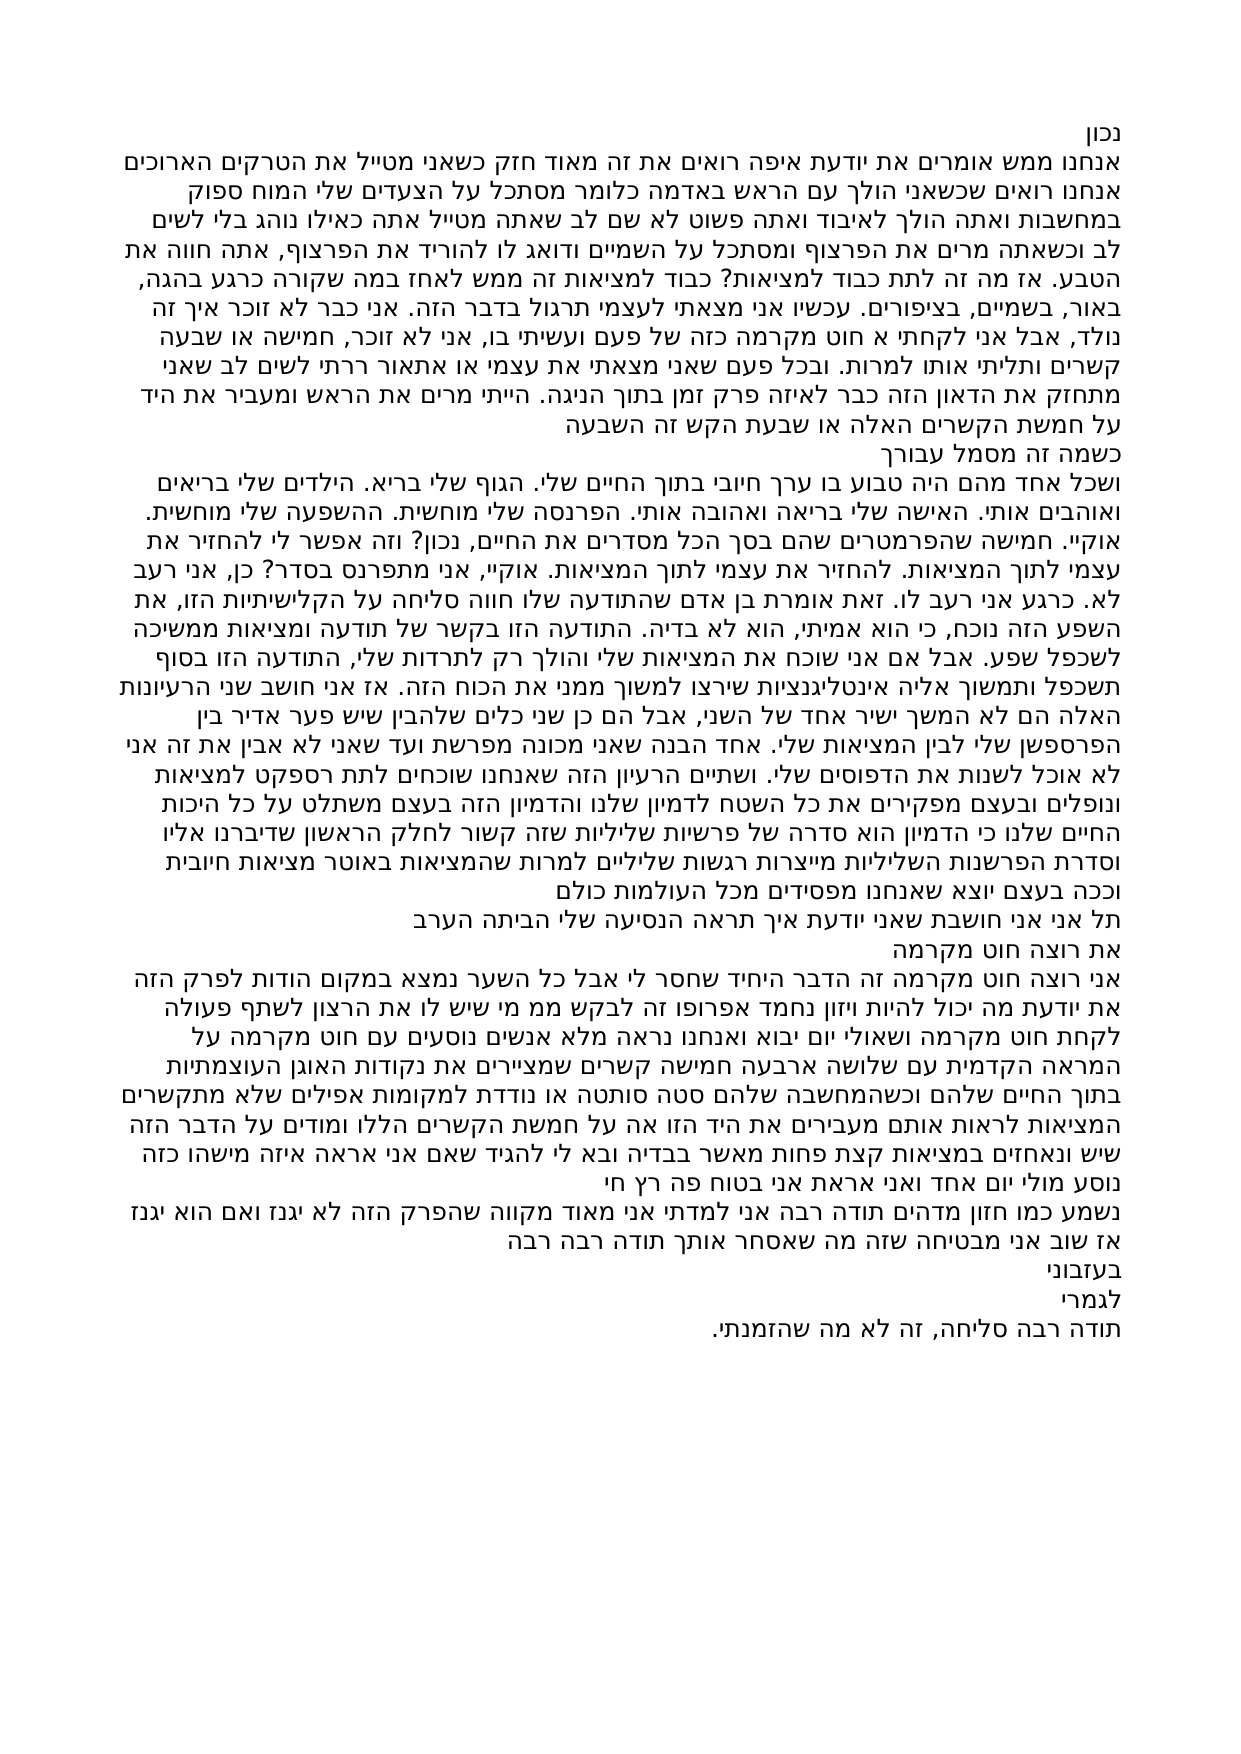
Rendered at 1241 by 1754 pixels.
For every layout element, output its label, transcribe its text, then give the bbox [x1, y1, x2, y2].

text לגמרי [118, 1285, 1122, 1314]
text אנחנו ממש אומרים את יודעת איפה רואים את זה מאוד חזק כשאני מטייל את הטרקים הארוכים אנחנו רואים שכשאני הולך עם הראש באדמה כלומר מסתכל על הצעדים שלי המוח ספוק במחשבות ואתה הולך לאיבוד ואתה פשוט לא שם לב שאתה מטייל אתה כאילו נוהג בלי לשים לב וכשאתה מרים את הפרצוף ומסתכל על השמיים ודואג לו להוריד את הפרצוף, אתה חווה את הטבע. אז מה זה לתת כבוד למציאות? כבוד למציאות זה ממש לאחז במה שקורה כרגע בהגה, באור, בשמיים, בציפורים. עכשיו אני מצאתי לעצמי תרגול בדבר הזה. אני כבר לא זוכר איך זה נולד, אבל אני לקחתי א חוט מקרמה כזה של פעם ועשיתי בו, אני לא זוכר, חמישה או שבעה קשרים ותליתי אותו למרות. ובכל פעם שאני מצאתי את עצמי או אתאור ררתי לשים לב שאני מתחזק את הדאון הזה כבר לאיזה פרק זמן בתוך הניגה. הייתי מרים את הראש ומעביר את היד על חמשת הקשרים האלה או שבעת הקש זה השבעה [118, 147, 1122, 439]
text אני רוצה חוט מקרמה זה הדבר היחיד שחסר לי אבל כל השער נמצא במקום הודות לפרק הזה [118, 964, 1122, 993]
text נכון [118, 118, 1122, 147]
text נשמע כמו חזון מדהים תודה רבה אני למדתי אני מאוד מקווה שהפרק הזה לא יגנז ואם הוא יגנז אז שוב אני מבטיחה שזה מה שאסחר אותך תודה רבה רבה [118, 1197, 1122, 1256]
text בעזבוני [118, 1256, 1122, 1285]
text את רוצה חוט מקרמה [118, 935, 1122, 964]
text ושכל אחד מהם היה טבוע בו ערך חיובי בתוך החיים שלי. הגוף שלי בריא. הילדים שלי בריאים ואוהבים אותי. האישה שלי בריאה ואהובה אותי. הפרנסה שלי מוחשית. ההשפעה שלי מוחשית. אוקיי. חמישה שהפרמטרים שהם בסך הכל מסדרים את החיים, נכון? וזה אפשר לי להחזיר את עצמי לתוך המציאות. להחזיר את עצמי לתוך המציאות. אוקיי, אני מתפרנס בסדר? כן, אני רעב לא. כרגע אני רעב לו. זאת אומרת בן אדם שהתודעה שלו חווה סליחה על הקלישיתיות הזו, את השפע הזה נוכח, כי הוא אמיתי, הוא לא בדיה. התודעה הזו בקשר של תודעה ומציאות ממשיכה לשכפל שפע. אבל אם אני שוכח את המציאות שלי והולך רק לתרדות שלי, התודעה הזו בסוף תשכפל ותמשוך אליה אינטליגנציות שירצו למשוך ממני את הכוח הזה. אז אני חושב שני הרעיונות האלה הם לא המשך ישיר אחד של השני, אבל הם כן שני כלים שלהבין שיש פער אדיר בין הפרספשן שלי לבין המציאות שלי. אחד הבנה שאני מכונה מפרשת ועד שאני לא אבין את זה אני לא אוכל לשנות את הדפוסים שלי. ושתיים הרעיון הזה שאנחנו שוכחים לתת רספקט למציאות ונופלים ובעצם מפקירים את כל השטח לדמיון שלנו והדמיון הזה בעצם משתלט על כל היכות החיים שלנו כי הדמיון הוא סדרה של פרשיות שליליות שזה קשור לחלק הראשון שדיברנו אליו וסדרת הפרשנות השליליות מייצרות רגשות שליליים למרות שהמציאות באוטר מציאות חיובית וככה בעצם יוצא שאנחנו מפסידים מכל העולמות כולם [118, 468, 1122, 906]
text כשמה זה מסמל עבורך [118, 439, 1122, 468]
text את יודעת מה יכול להיות ויזון נחמד אפרופו זה לבקש ממ מי שיש לו את הרצון לשתף פעולה לקחת חוט מקרמה ושאולי יום יבוא ואנחנו נראה מלא אנשים נוסעים עם חוט מקרמה על המראה הקדמית עם שלושה ארבעה חמישה קשרים שמציירים את נקודות האוגן העוצמתיות בתוך החיים שלהם וכשהמחשבה שלהם סטה סותטה או נודדת למקומות אפילים שלא מתקשרים המציאות לראות אותם מעבירים את היד הזו אה על חמשת הקשרים הללו ומודים על הדבר הזה שיש ונאחזים במציאות קצת פחות מאשר בבדיה ובא לי להגיד שאם אני אראה איזה מישהו כזה נוסע מולי יום אחד ואני אראת אני בטוח פה רץ חי [118, 993, 1122, 1197]
text תודה רבה סליחה, זה לא מה שהזמנתי. [118, 1314, 1122, 1343]
text תל אני אני חושבת שאני יודעת איך תראה הנסיעה שלי הביתה הערב [118, 906, 1122, 935]
